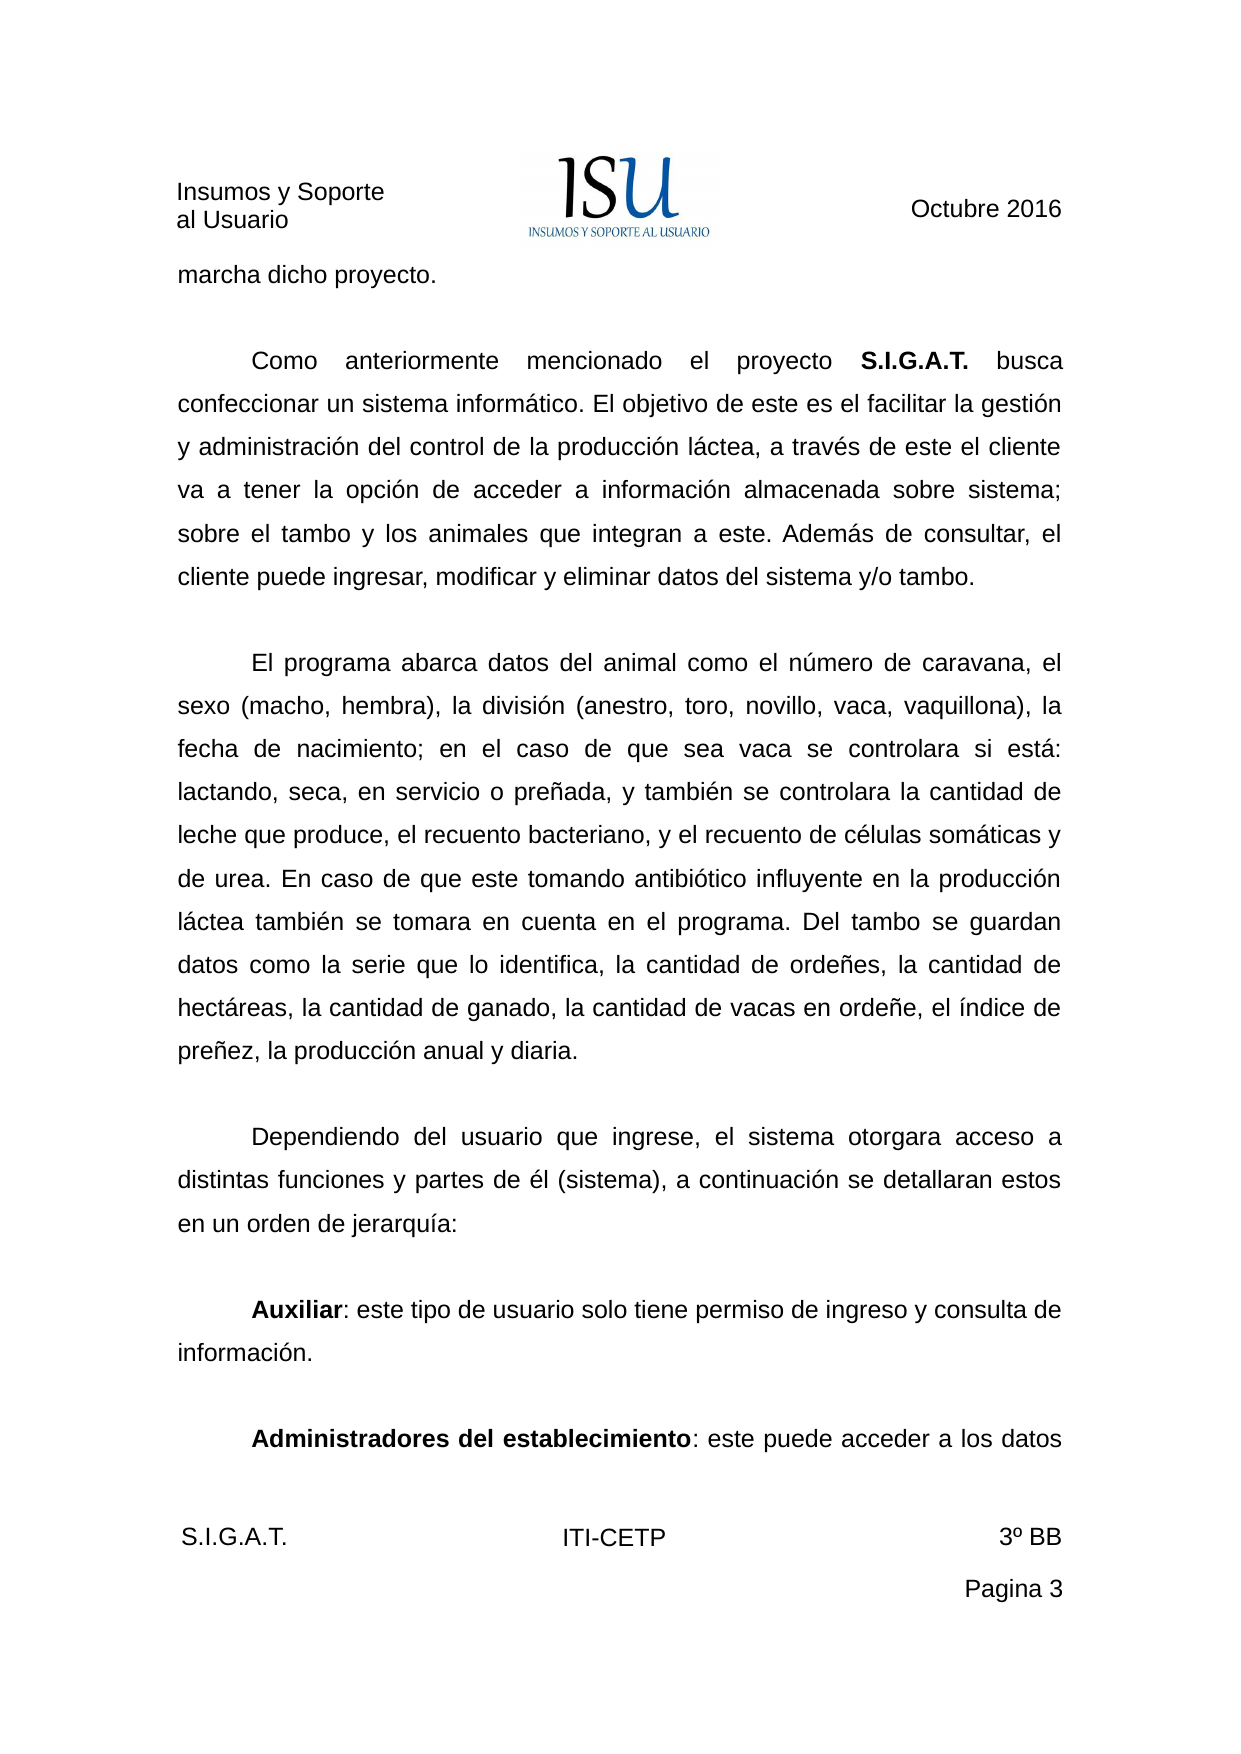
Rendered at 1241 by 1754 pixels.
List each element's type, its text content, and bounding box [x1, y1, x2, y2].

text Dependiendo del usuario que ingrese, el sistema otorgara acceso a distintas funciones y partes de él (sistema), a continuación se detallaran estos en un orden de jerarquía: [177, 1122, 1063, 1237]
text Como anteriormente mencionado el proyecto S.I.G.A.T. busca confeccionar un sistema informático. El objetivo de este es el facilitar la gestión y administración del control de la producción láctea, a través de este el cliente va a tener la opción de acceder a información almacenada sobre sistema; sobre el tambo y los animales que integran a este. Además de consultar, el cliente puede ingresar, modificar y eliminar datos del sistema y/o tambo. [177, 346, 1063, 590]
text Administradores del establecimiento: este puede acceder a los datos [177, 1424, 1063, 1453]
text El programa abarca datos del animal como el número de caravana, el sexo (macho, hembra), la división (anestro, toro, novillo, vaca, vaquillona), la fecha de nacimiento; en el caso de que sea vaca se controlara si está: lactando, seca, en servicio o preñada, y también se controlara la cantidad de leche que produce, el recuento bacteriano, y el recuento de células somáticas y de urea. En caso de que este tomando antibiótico influyente en la producción láctea también se tomara en cuenta en el programa. Del tambo se guardan datos como la serie que lo identifica, la cantidad de ordeñes, la cantidad de hectáreas, la cantidad de ganado, la cantidad de vacas en ordeñe, el índice de preñez, la producción anual y diaria. [177, 648, 1063, 1065]
text marcha dicho proyecto. [177, 260, 1063, 288]
text Auxiliar: este tipo de usuario solo tiene permiso de ingreso y consulta de información. [177, 1295, 1063, 1367]
picture [517, 138, 723, 252]
